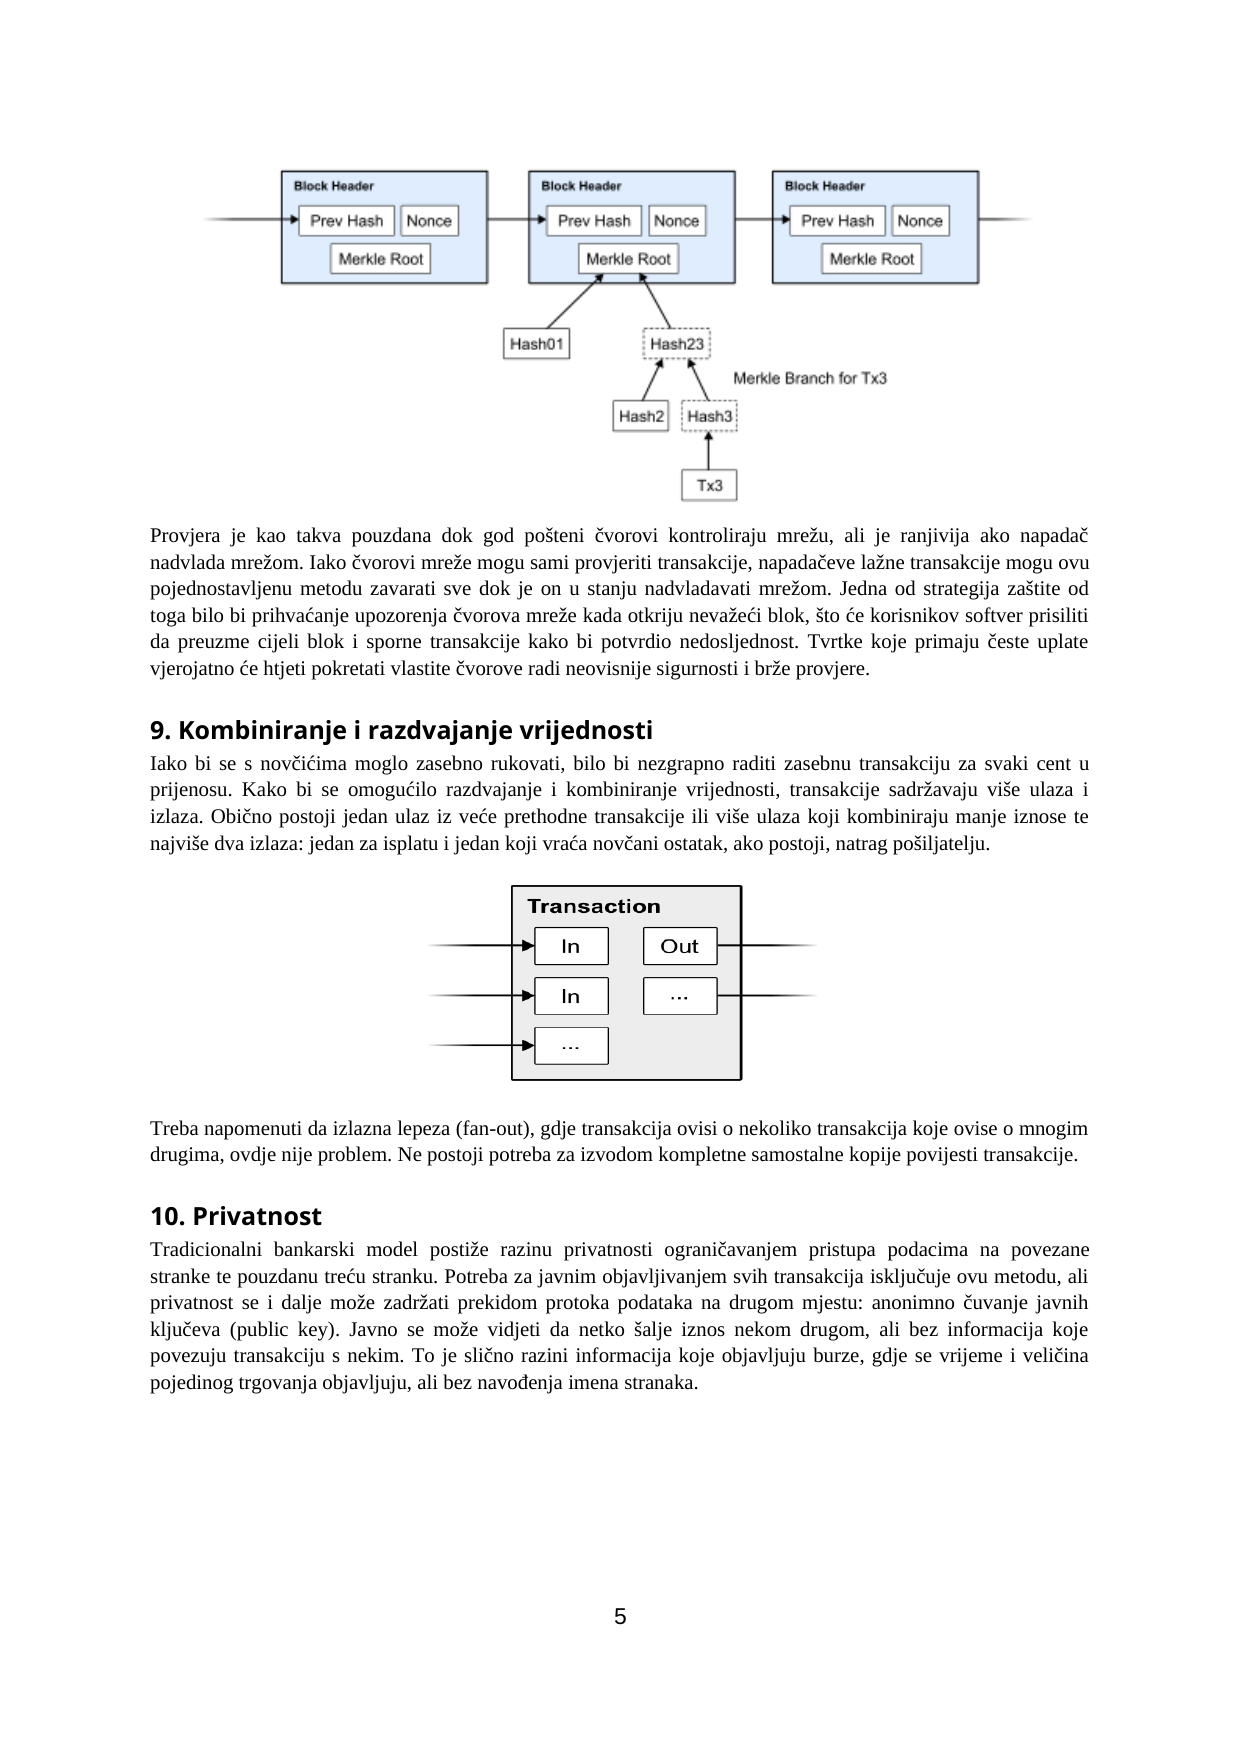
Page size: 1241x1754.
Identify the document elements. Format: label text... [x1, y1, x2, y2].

text Provjera je kao takva pouzdana dok god pošteni čvorovi kontroliraju mrežu, ali je ranjivija ako napadač nadvlada mrežom. Iako čvorovi mreže mogu sami provjeriti transakcije, napadačeve lažne transakcije mogu ovu pojednostavljenu metodu zavarati sve dok je on u stanju nadvladavati mrežom. Jedna od strategija zaštite od toga bilo bi prihvaćanje upozorenja čvorova mreže kada otkriju nevažeći blok, što će korisnikov softver prisiliti da preuzme cijeli blok i sporne transakcije kako bi potvrdio nedosljednost. Tvrtke koje primaju česte uplate vjerojatno će htjeti pokretati vlastite čvorove radi neovisnije sigurnosti i brže provjere. [150, 524, 1091, 680]
text Iako bi se s novčićima moglo zasebno rukovati, bilo bi nezgrapno raditi zasebnu transakciju za svaki cent u prijenosu. Kako bi se omogućilo razdvajanje i kombiniranje vrijednosti, transakcije sadržavaju više ulaza i izlaza. Obično postoji jedan ulaz iz veće prethodne transakcije ili više ulaza koji kombiniraju manje iznose te najviše dva izlaza: jedan za isplatu i jedan koji vraća novčani ostatak, ako postoji, natrag pošiljatelju. [150, 752, 1091, 854]
picture [150, 150, 1088, 521]
subtitle 10. Privatnost [150, 1199, 1091, 1233]
text Treba napomenuti da izlazna lepeza (fan-out), gdje transakcija ovisi o nekoliko transakcija koje ovise o mnogim drugima, ovdje nije problem. Ne postoji potreba za izvodom kompletne samostalne kopije povijesti transakcije. [150, 1116, 1091, 1166]
text Tradicionalni bankarski model postiže razinu privatnosti ograničavanjem pristupa podacima na povezane stranke te pouzdanu treću stranku. Potreba za javnim objavljivanjem svih transakcija isključuje ovu metodu, ali privatnost se i dalje može zadržati prekidom protoka podataka na drugom mjestu: anonimno čuvanje javnih ključeva (public key). Javno se može vidjeti da netko šalje iznos nekom drugom, ali bez informacija koje povezuju transakciju s nekim. To je slično razini informacija koje objavljuju burze, gdje se vrijeme i veličina pojedinog trgovanja objavljuju, ali bez navođenja imena stranaka. [150, 1238, 1091, 1394]
picture [350, 858, 890, 1113]
subtitle 9. Kombiniranje i razdvajanje vrijednosti [150, 713, 1091, 747]
